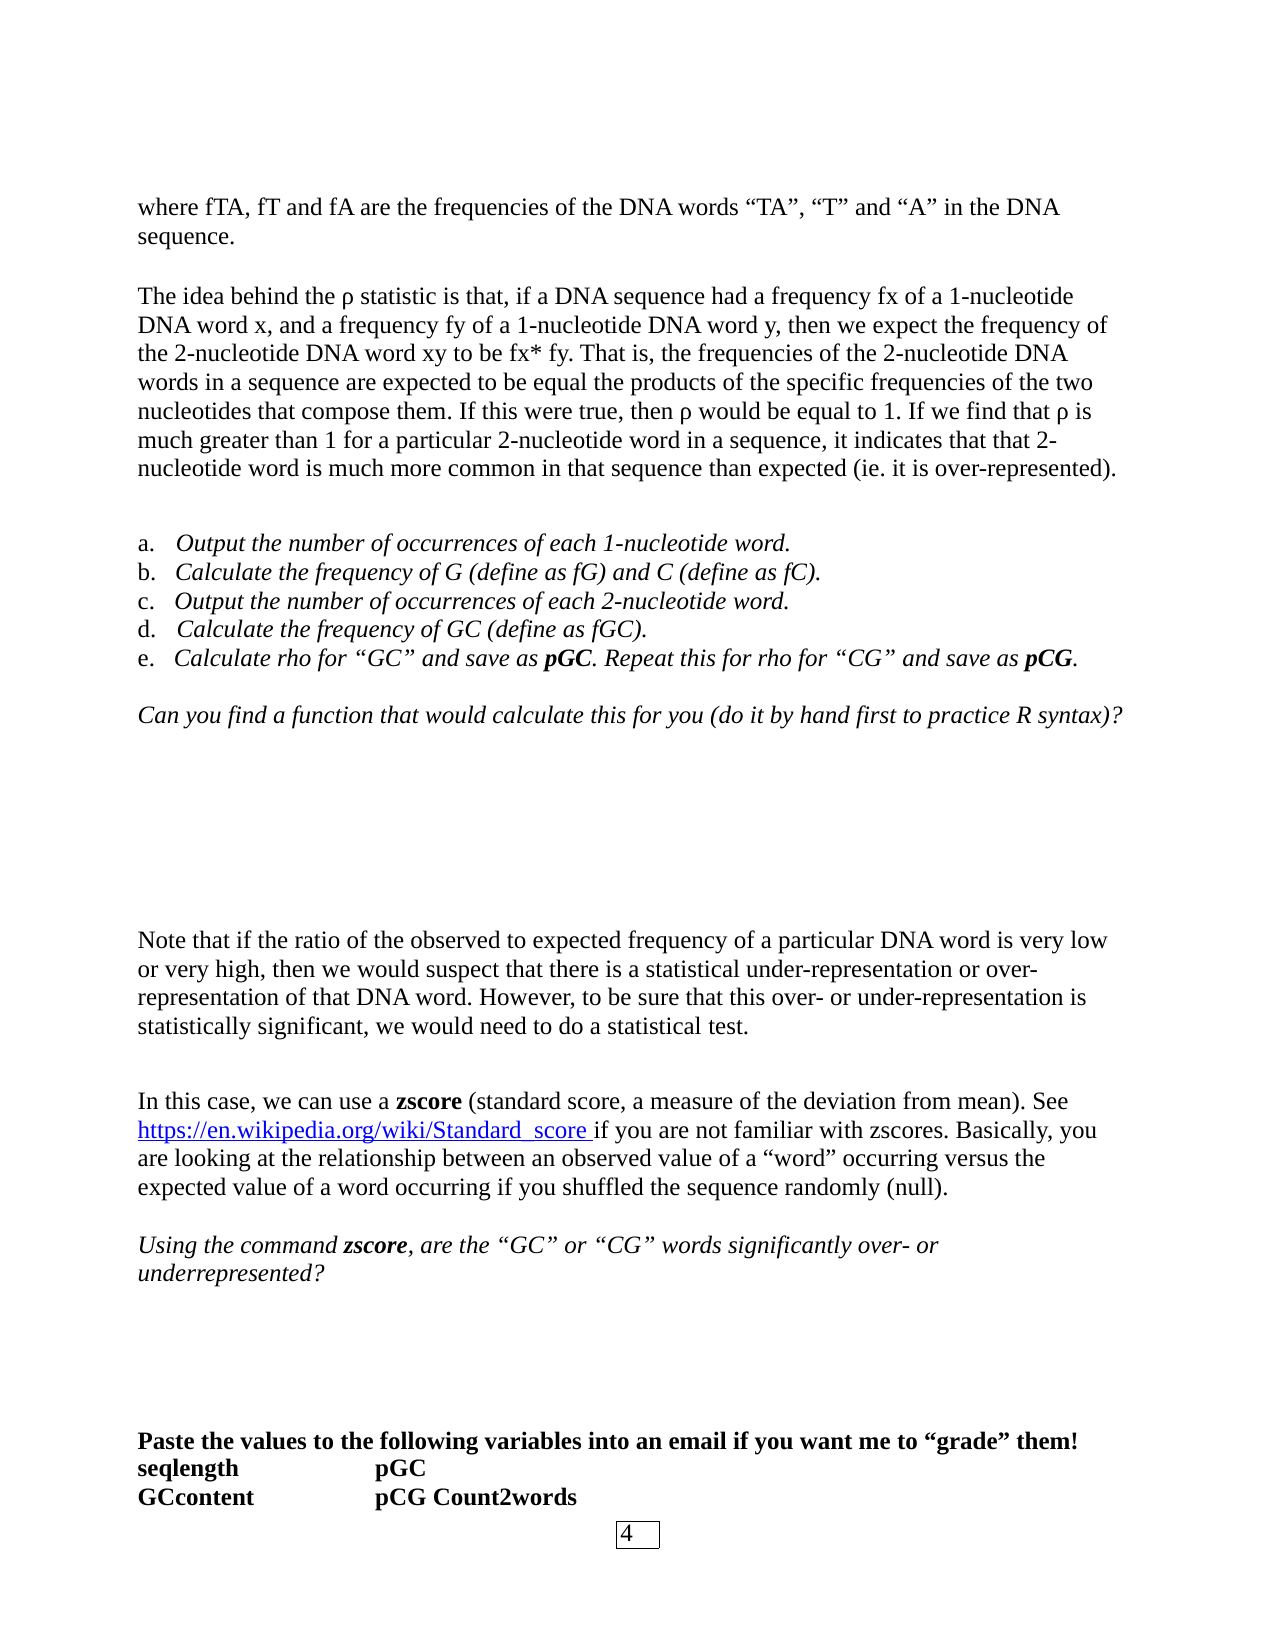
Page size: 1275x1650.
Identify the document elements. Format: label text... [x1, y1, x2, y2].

list Output the number of occurrences of each 1-nucleotide word. [137, 528, 1127, 557]
list Calculate the frequency of GC (define as fGC). [137, 614, 1127, 643]
text In this case, we can use a zscore (standard score, a measure of the deviation from mean). See https://en.wikipedia.org/wiki/Standard_score if you are not familiar with zscores. Basically, you are looking at the relationship between an observed value of a “word” occurring versus the expected value of a word occurring if you shuffled the sequence randomly (null). [137, 1086, 1127, 1201]
text Paste the values to the following variables into an email if you want me to “grade” them! [137, 1426, 1127, 1454]
text Can you find a function that would calculate this for you (do it by hand first to practice R syntax)? [137, 701, 1127, 729]
text Using the command zscore, are the “GC” or “CG” words significantly over- or underrepresented? [137, 1230, 1127, 1287]
text GCcontent pCG Count2words [137, 1482, 1127, 1511]
text Note that if the ratio of the observed to expected frequency of a particular DNA word is very low or very high, then we would suspect that there is a statistical under-representation or over-representation of that DNA word. However, to be sure that this over- or under-representation is statistically significant, we would need to do a statistical test. [137, 925, 1127, 1040]
list Calculate rho for “GC” and save as pGC. Repeat this for rho for “CG” and save as pCG. [137, 643, 1127, 672]
list Calculate the frequency of G (define as fG) and C (define as fC). [137, 557, 1127, 586]
list Output the number of occurrences of each 2-nucleotide word. [137, 586, 1127, 614]
text The idea behind the ρ statistic is that, if a DNA sequence had a frequency fx of a 1-nucleotide DNA word x, and a frequency fy of a 1-nucleotide DNA word y, then we expect the frequency of the 2-nucleotide DNA word xy to be fx* fy. That is, the frequencies of the 2-nucleotide DNA words in a sequence are expected to be equal the products of the specific frequencies of the two nucleotides that compose them. If this were true, then ρ would be equal to 1. If we find that ρ is much greater than 1 for a particular 2-nucleotide word in a sequence, it indicates that that 2-nucleotide word is much more common in that sequence than expected (ie. it is over-represented). [137, 281, 1127, 482]
text seqlength pGC [137, 1454, 1127, 1482]
text where fTA, fT and fA are the frequencies of the DNA words “TA”, “T” and “A” in the DNA sequence. [137, 192, 1127, 249]
